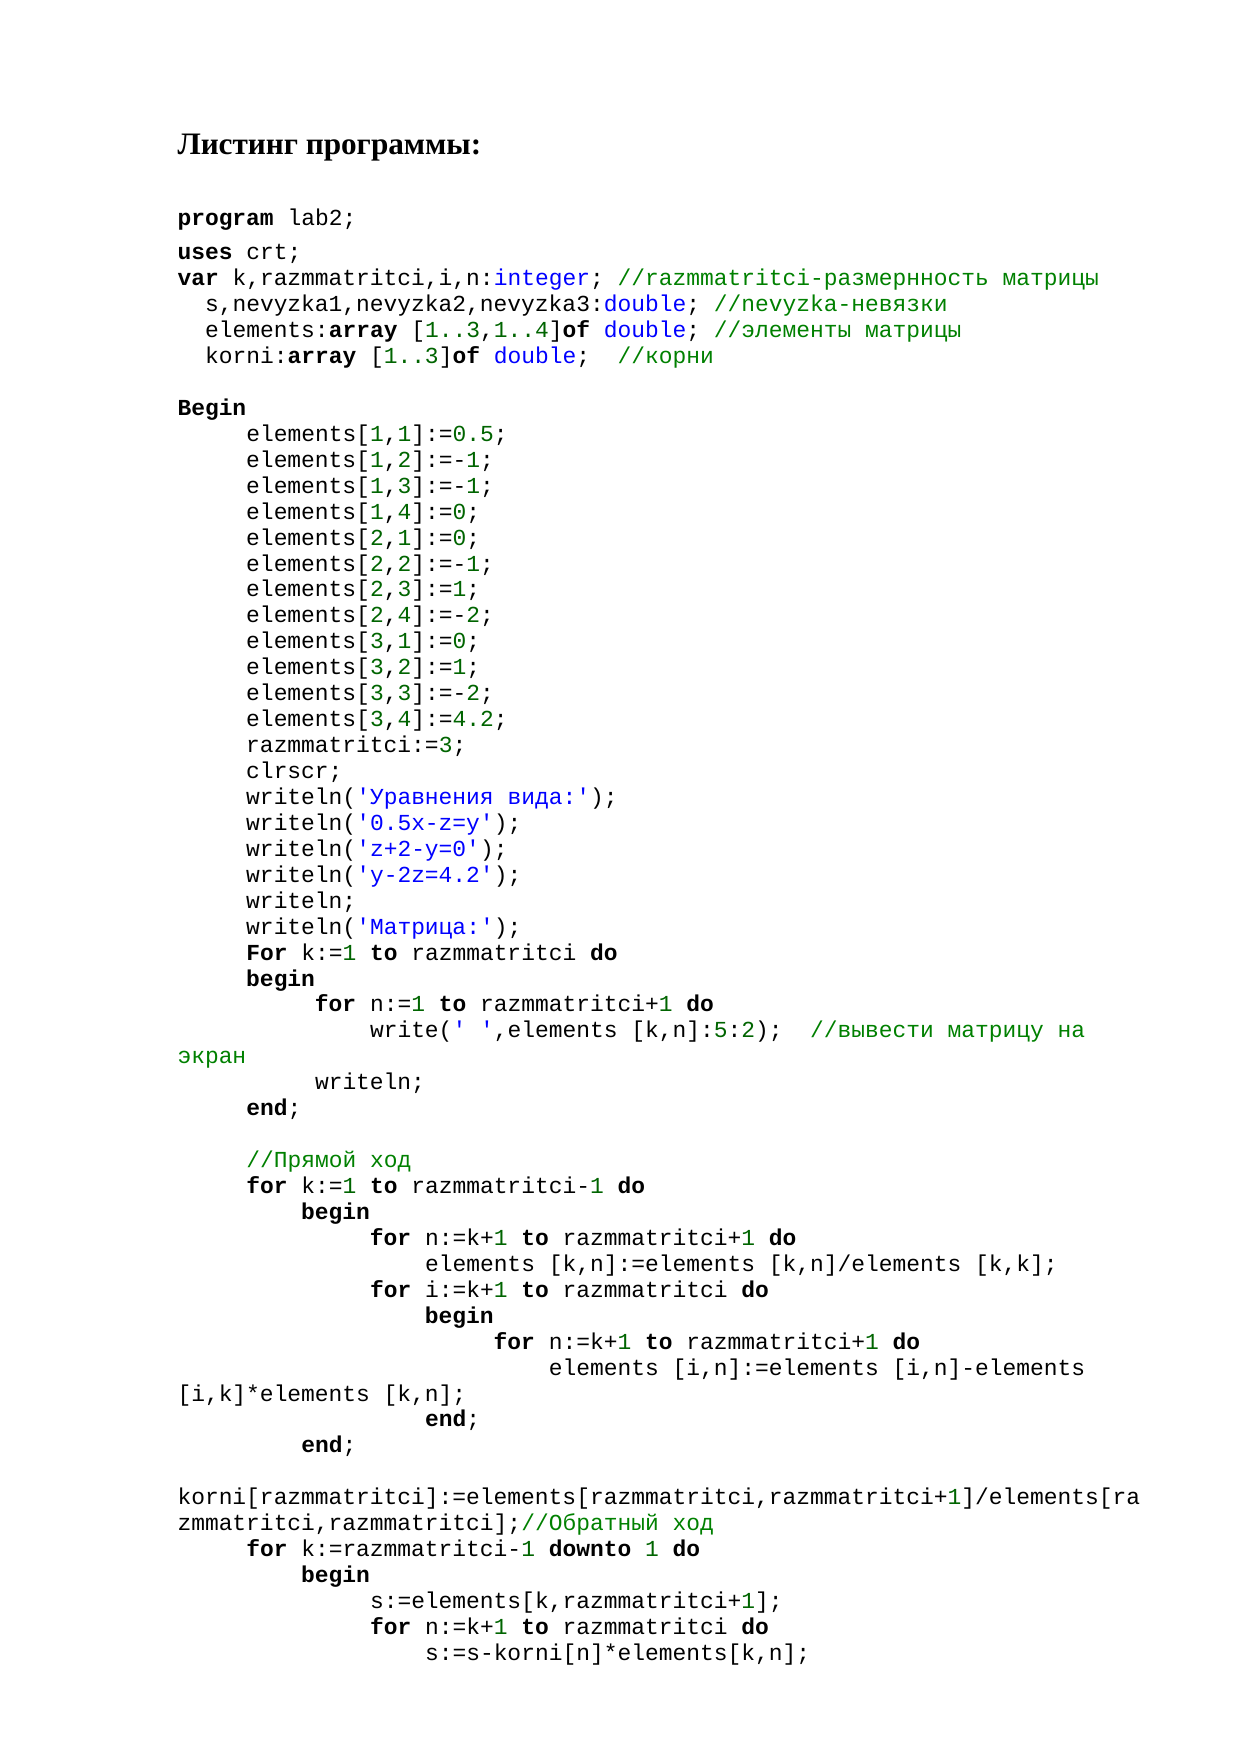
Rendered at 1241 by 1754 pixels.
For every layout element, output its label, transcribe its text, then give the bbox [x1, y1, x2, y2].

text elements[1,1]:=0.5; [177, 422, 1152, 448]
text writeln('0.5x-z=y'); [177, 811, 1152, 837]
text elements:array [1..3,1..4]of double; //элементы матрицы [177, 318, 1152, 344]
text elements[1,4]:=0; [177, 500, 1152, 526]
text write(' ',elements [k,n]:5:2); //вывести матрицу на экран [177, 1019, 1152, 1071]
text //Прямой ход [177, 1148, 1152, 1174]
text elements[2,4]:=-2; [177, 604, 1152, 630]
text elements[3,2]:=1; [177, 656, 1152, 682]
text Begin [177, 396, 1152, 422]
text end; [177, 1408, 1152, 1434]
text s:=elements[k,razmmatritci+1]; [177, 1589, 1152, 1615]
text writeln('y-2z=4.2'); [177, 863, 1152, 889]
text uses crt; [177, 241, 1152, 267]
text writeln('z+2-y=0'); [177, 837, 1152, 863]
text writeln; [177, 1071, 1152, 1097]
text begin [177, 1563, 1152, 1589]
text for n:=k+1 to razmmatritci+1 do [177, 1226, 1152, 1252]
text elements[2,2]:=-1; [177, 552, 1152, 578]
text writeln('Уравнения вида:'); [177, 785, 1152, 811]
text writeln; [177, 889, 1152, 915]
text begin [177, 1304, 1152, 1330]
text elements[2,3]:=1; [177, 578, 1152, 604]
text end; [177, 1097, 1152, 1122]
text elements[1,2]:=-1; [177, 448, 1152, 474]
text program lab2; [177, 170, 1152, 232]
text elements [i,n]:=elements [i,n]-elements [i,k]*elements [k,n]; [177, 1356, 1152, 1408]
text clrscr; [177, 759, 1152, 785]
text for k:=razmmatritci-1 downto 1 do [177, 1537, 1152, 1563]
text var k,razmmatritci,i,n:integer; //razmmatritci-размернность матрицы [177, 267, 1152, 292]
text elements[2,1]:=0; [177, 526, 1152, 552]
text elements[3,3]:=-2; [177, 682, 1152, 707]
text s,nevyzka1,nevyzka2,nevyzka3:double; //nevyzka-невязки [177, 292, 1152, 318]
text korni[razmmatritci]:=elements[razmmatritci,razmmatritci+1]/elements[razmmatritci,razmmatritci];//Обратный ход [177, 1460, 1152, 1537]
text for k:=1 to razmmatritci-1 do [177, 1174, 1152, 1200]
text elements[1,3]:=-1; [177, 474, 1152, 500]
text For k:=1 to razmmatritci do [177, 941, 1152, 967]
text begin [177, 967, 1152, 993]
text razmmatritci:=3; [177, 733, 1152, 759]
text elements[3,1]:=0; [177, 630, 1152, 656]
text begin [177, 1200, 1152, 1226]
text elements [k,n]:=elements [k,n]/elements [k,k]; [177, 1252, 1152, 1278]
text end; [177, 1434, 1152, 1460]
text elements[3,4]:=4.2; [177, 707, 1152, 733]
text for i:=k+1 to razmmatritci do [177, 1278, 1152, 1304]
text writeln('Матрица:'); [177, 915, 1152, 941]
text for n:=k+1 to razmmatritci do [177, 1615, 1152, 1641]
text Листинг программы: [177, 75, 1152, 161]
text s:=s-korni[n]*elements[k,n]; [177, 1641, 1152, 1667]
text for n:=1 to razmmatritci+1 do [177, 993, 1152, 1019]
text for n:=k+1 to razmmatritci+1 do [177, 1330, 1152, 1356]
text korni:array [1..3]of double; //корни [177, 344, 1152, 370]
